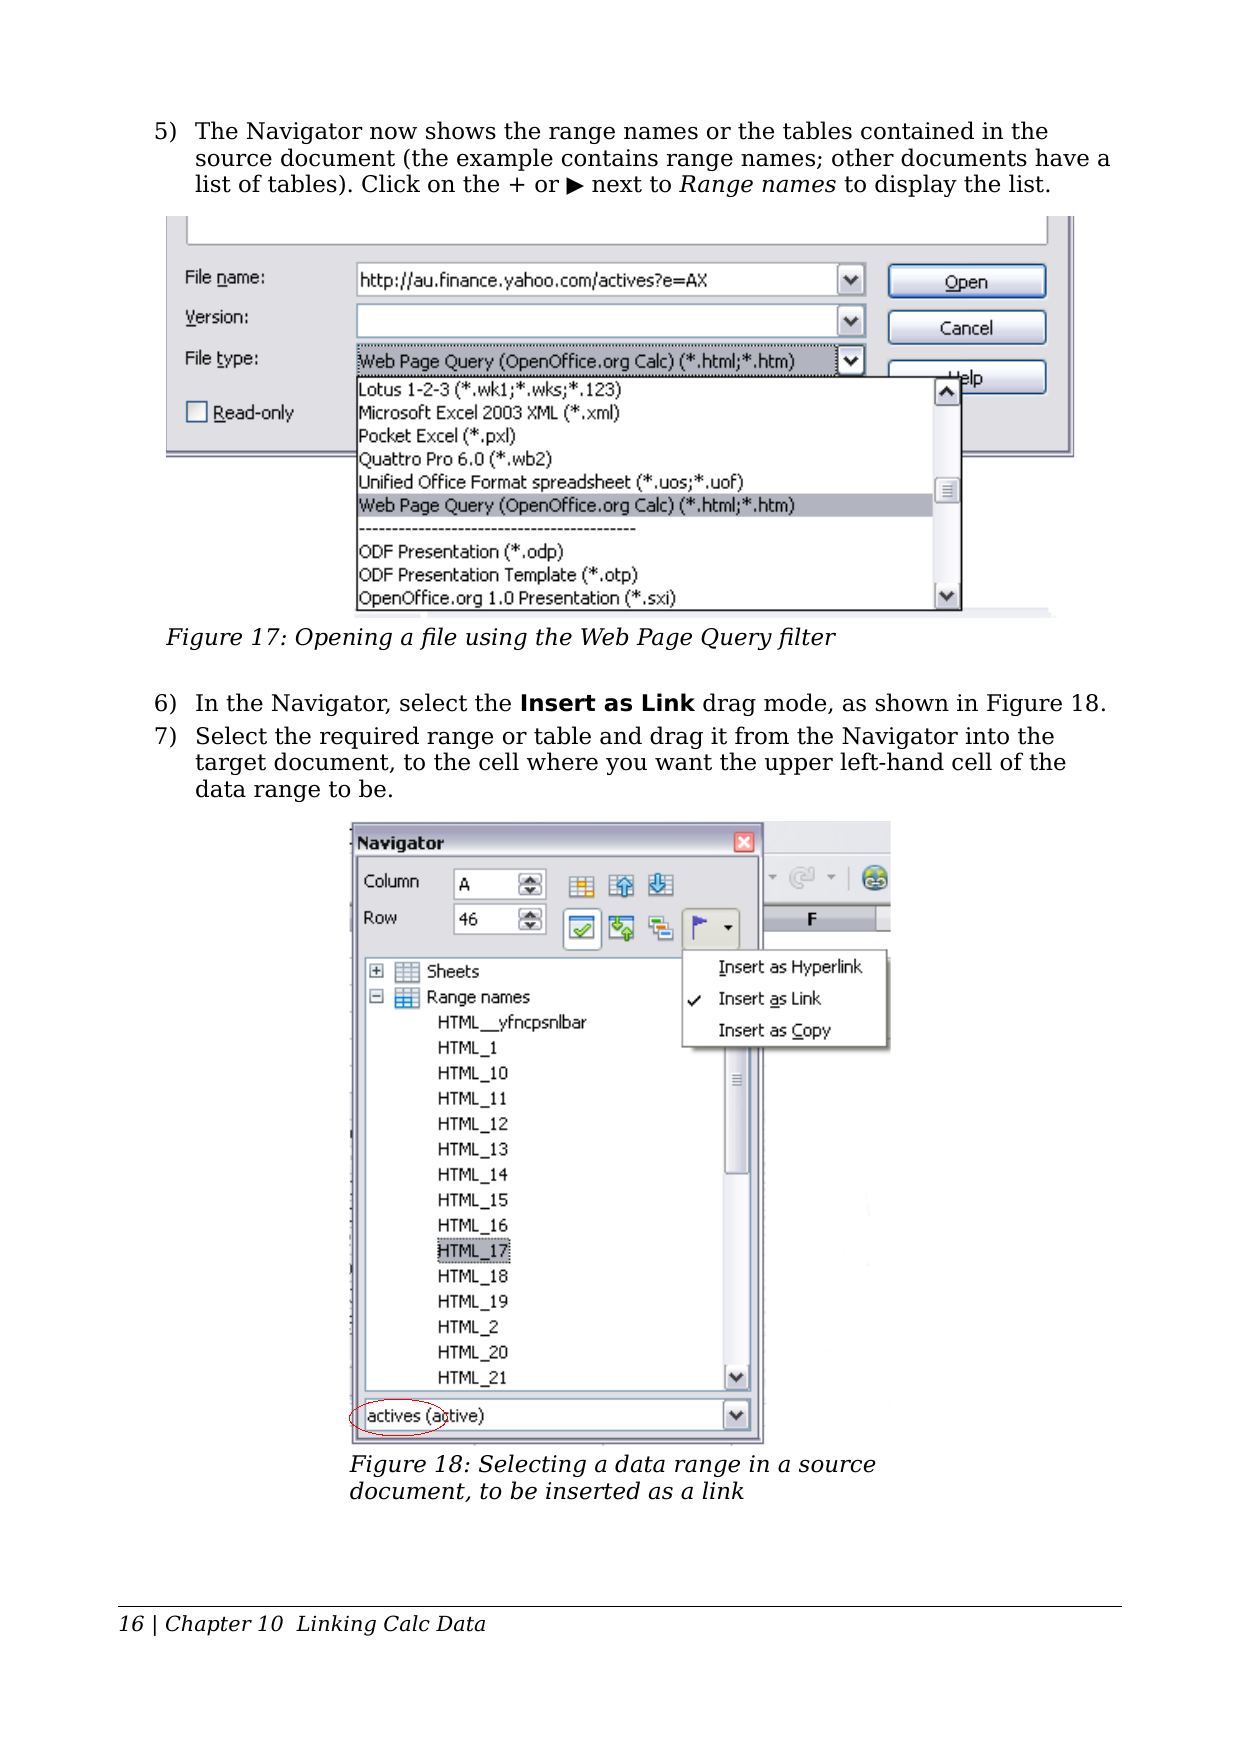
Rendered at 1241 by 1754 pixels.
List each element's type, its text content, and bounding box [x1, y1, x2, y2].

list The Navigator now shows the range names or the tables contained in the source document (the example contains range names; other documents have a list of tables). Click on the + or ▶ next to Range names to display the list. [177, 118, 1122, 198]
text Figure 18: Selecting a data range in a source document, to be inserted as a link [349, 1452, 891, 1505]
list In the Navigator, select the Insert as Link drag mode, as shown in Figure 18. [177, 690, 1122, 717]
picture [166, 216, 1075, 618]
picture [349, 821, 891, 1446]
list Select the required range or table and drag it from the Navigator into the target document, to the cell where you want the upper left-hand cell of the data range to be. [177, 723, 1122, 803]
text Figure 17: Opening a file using the Web Page Query filter [166, 624, 1074, 651]
